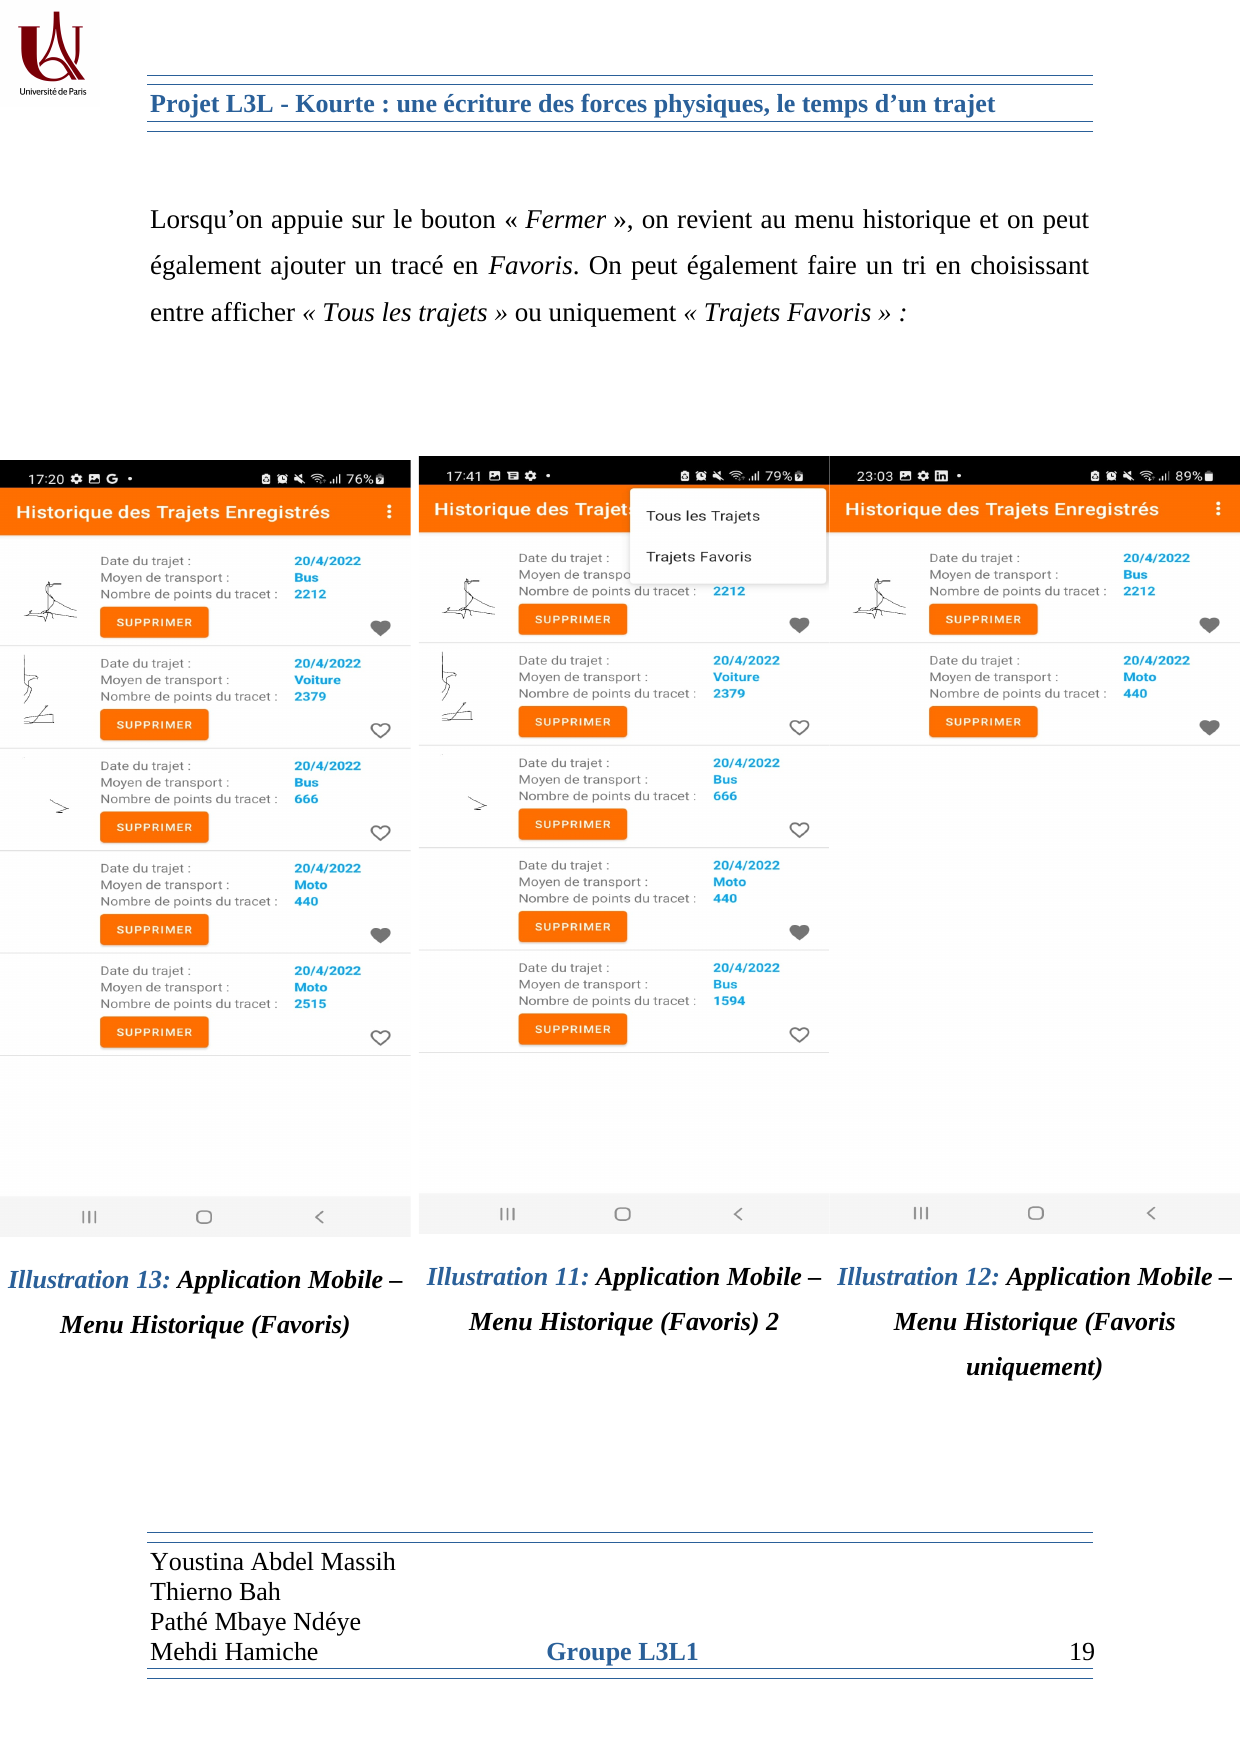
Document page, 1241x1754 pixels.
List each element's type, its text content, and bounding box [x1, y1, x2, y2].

text Illustration 13: Application Mobile – Menu Historique (Favoris) [0, 1237, 411, 1339]
text Lorsqu’on appuie sur le bouton « Fermer », on revient au menu historique et on peut également ajouter un tracé en Favoris. On peut également faire un tri en choisissant entre afficher « Tous les trajets » ou uniquement « Trajets Favoris » : [150, 203, 1090, 327]
picture [0, 0, 101, 107]
picture [418, 456, 1240, 1234]
picture [0, 460, 411, 1237]
text Illustration 12: Application Mobile – Menu Historique (Favoris uniquement) [829, 1234, 1240, 1381]
text Illustration 11: Application Mobile – Menu Historique (Favoris) 2 [419, 1234, 829, 1336]
